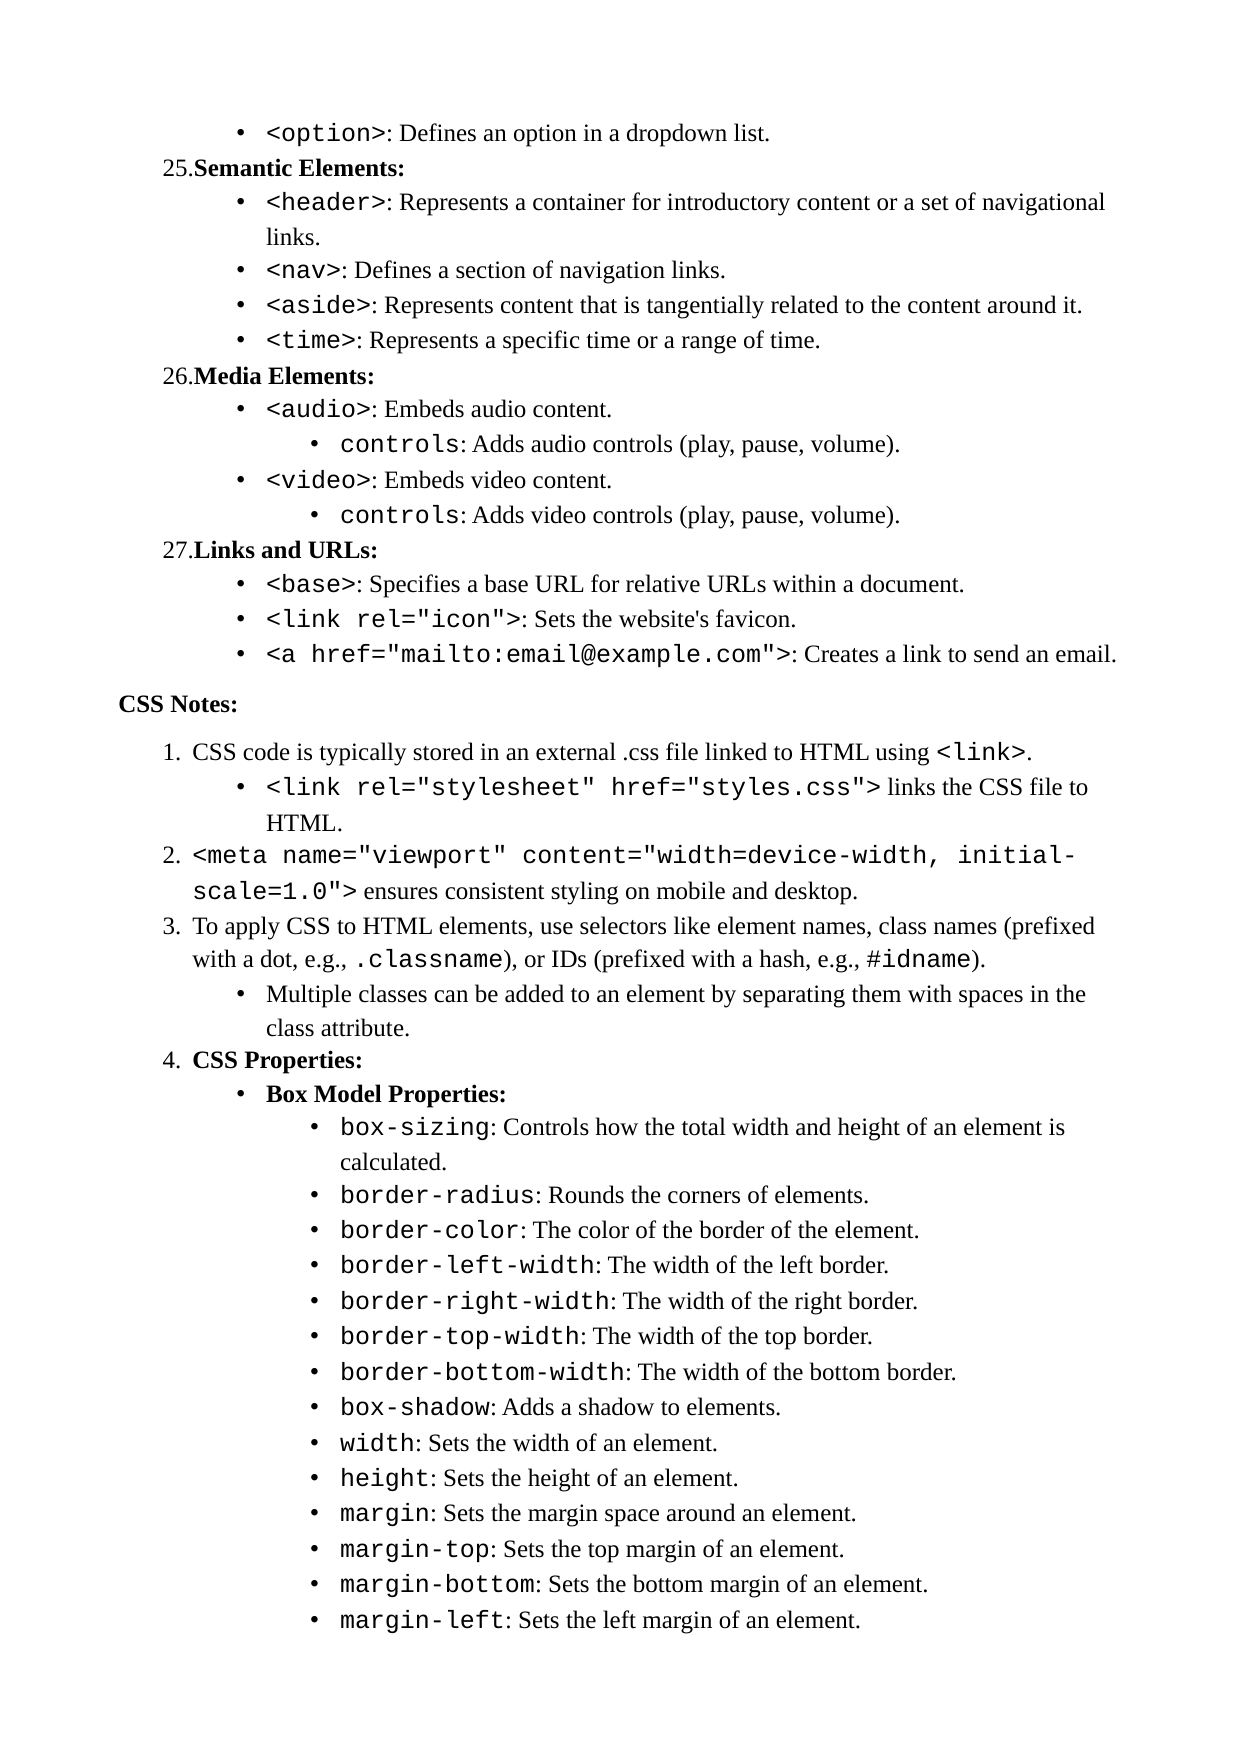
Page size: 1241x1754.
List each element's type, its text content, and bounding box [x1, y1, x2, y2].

list <header>: Represents a container for introductory content or a set of navigational links. [236, 187, 1122, 250]
list <link rel="stylesheet" href="styles.css"> links the CSS file to HTML. [236, 772, 1122, 836]
list Media Elements: [162, 361, 1122, 390]
list margin-left: Sets the left margin of an element. [310, 1605, 1122, 1636]
list <audio>: Embeds audio content. [236, 394, 1122, 425]
list <video>: Embeds video content. [236, 465, 1122, 496]
list <a href="mailto:email@example.com">: Creates a link to send an email. [236, 639, 1122, 670]
text CSS Notes: [118, 689, 1122, 718]
list <base>: Specifies a base URL for relative URLs within a document. [236, 569, 1122, 599]
list width: Sets the width of an element. [310, 1428, 1122, 1458]
list To apply CSS to HTML elements, use selectors like element names, class names (prefixed with a dot, e.g., .classname), or IDs (prefixed with a hash, e.g., #idname). [162, 911, 1122, 975]
list Box Model Properties: [236, 1079, 1122, 1107]
list border-top-width: The width of the top border. [310, 1321, 1122, 1352]
list border-bottom-width: The width of the bottom border. [310, 1357, 1122, 1388]
list CSS code is typically stored in an external .css file linked to HTML using <link>. [162, 737, 1122, 768]
list margin: Sets the margin space around an element. [310, 1498, 1122, 1529]
list <nav>: Defines a section of navigation links. [236, 255, 1122, 286]
list Semantic Elements: [162, 153, 1122, 182]
list box-shadow: Adds a shadow to elements. [310, 1392, 1122, 1423]
list Links and URLs: [162, 536, 1122, 564]
list Multiple classes can be added to an element by separating them with spaces in the class attribute. [236, 979, 1122, 1041]
list height: Sets the height of an element. [310, 1463, 1122, 1494]
list margin-bottom: Sets the bottom margin of an element. [310, 1569, 1122, 1600]
list border-radius: Rounds the corners of elements. [310, 1180, 1122, 1211]
list <meta name="viewport" content="width=device-width, initial-scale=1.0"> ensures consistent styling on mobile and desktop. [162, 841, 1122, 907]
list <option>: Defines an option in a dropdown list. [236, 118, 1122, 149]
list border-right-width: The width of the right border. [310, 1286, 1122, 1317]
list border-color: The color of the border of the element. [310, 1215, 1122, 1246]
list box-sizing: Controls how the total width and height of an element is calculated. [310, 1112, 1122, 1176]
list <time>: Represents a specific time or a range of time. [236, 326, 1122, 356]
list controls: Adds video controls (play, pause, volume). [310, 500, 1122, 531]
list CSS Properties: [162, 1046, 1122, 1074]
list <aside>: Represents content that is tangentially related to the content around it. [236, 290, 1122, 321]
list <link rel="icon">: Sets the website's favicon. [236, 604, 1122, 635]
list margin-top: Sets the top margin of an element. [310, 1534, 1122, 1565]
list controls: Adds audio controls (play, pause, volume). [310, 429, 1122, 460]
list border-left-width: The width of the left border. [310, 1251, 1122, 1281]
